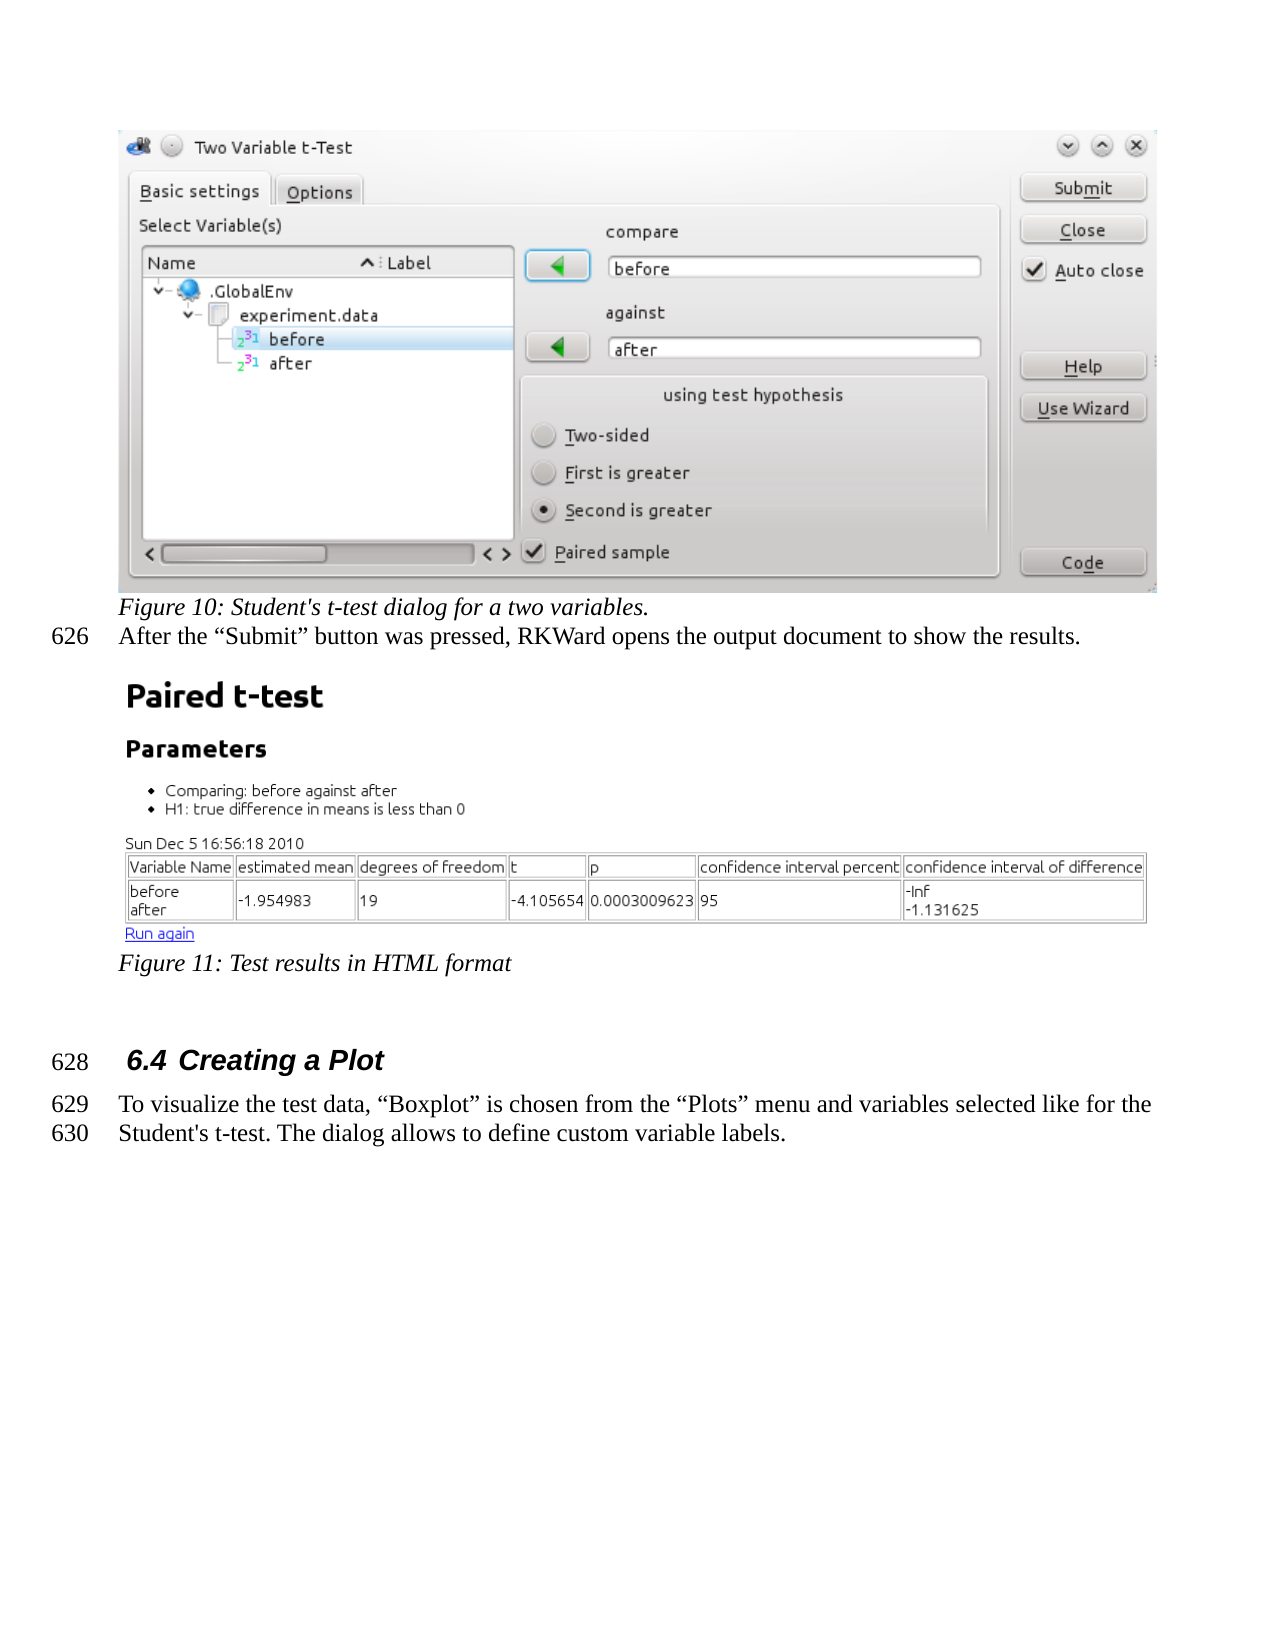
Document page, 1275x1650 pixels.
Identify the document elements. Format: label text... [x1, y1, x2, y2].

text Figure 10: Student's t-test dialog for a two variables. [118, 593, 1157, 621]
text To visualize the test data, “Boxplot” is chosen from the “Plots” menu and variables selected like for the Student's t-test. The dialog allows to define custom variable labels. [118, 1089, 1157, 1147]
text After the “Submit” button was pressed, RKWard opens the output document to show the results. [118, 621, 1157, 650]
text [118, 118, 1157, 130]
picture [118, 130, 1158, 593]
picture [118, 675, 1158, 949]
text Figure 11: Test results in HTML format [118, 949, 1157, 977]
subtitle Creating a Plot [118, 1043, 1157, 1077]
